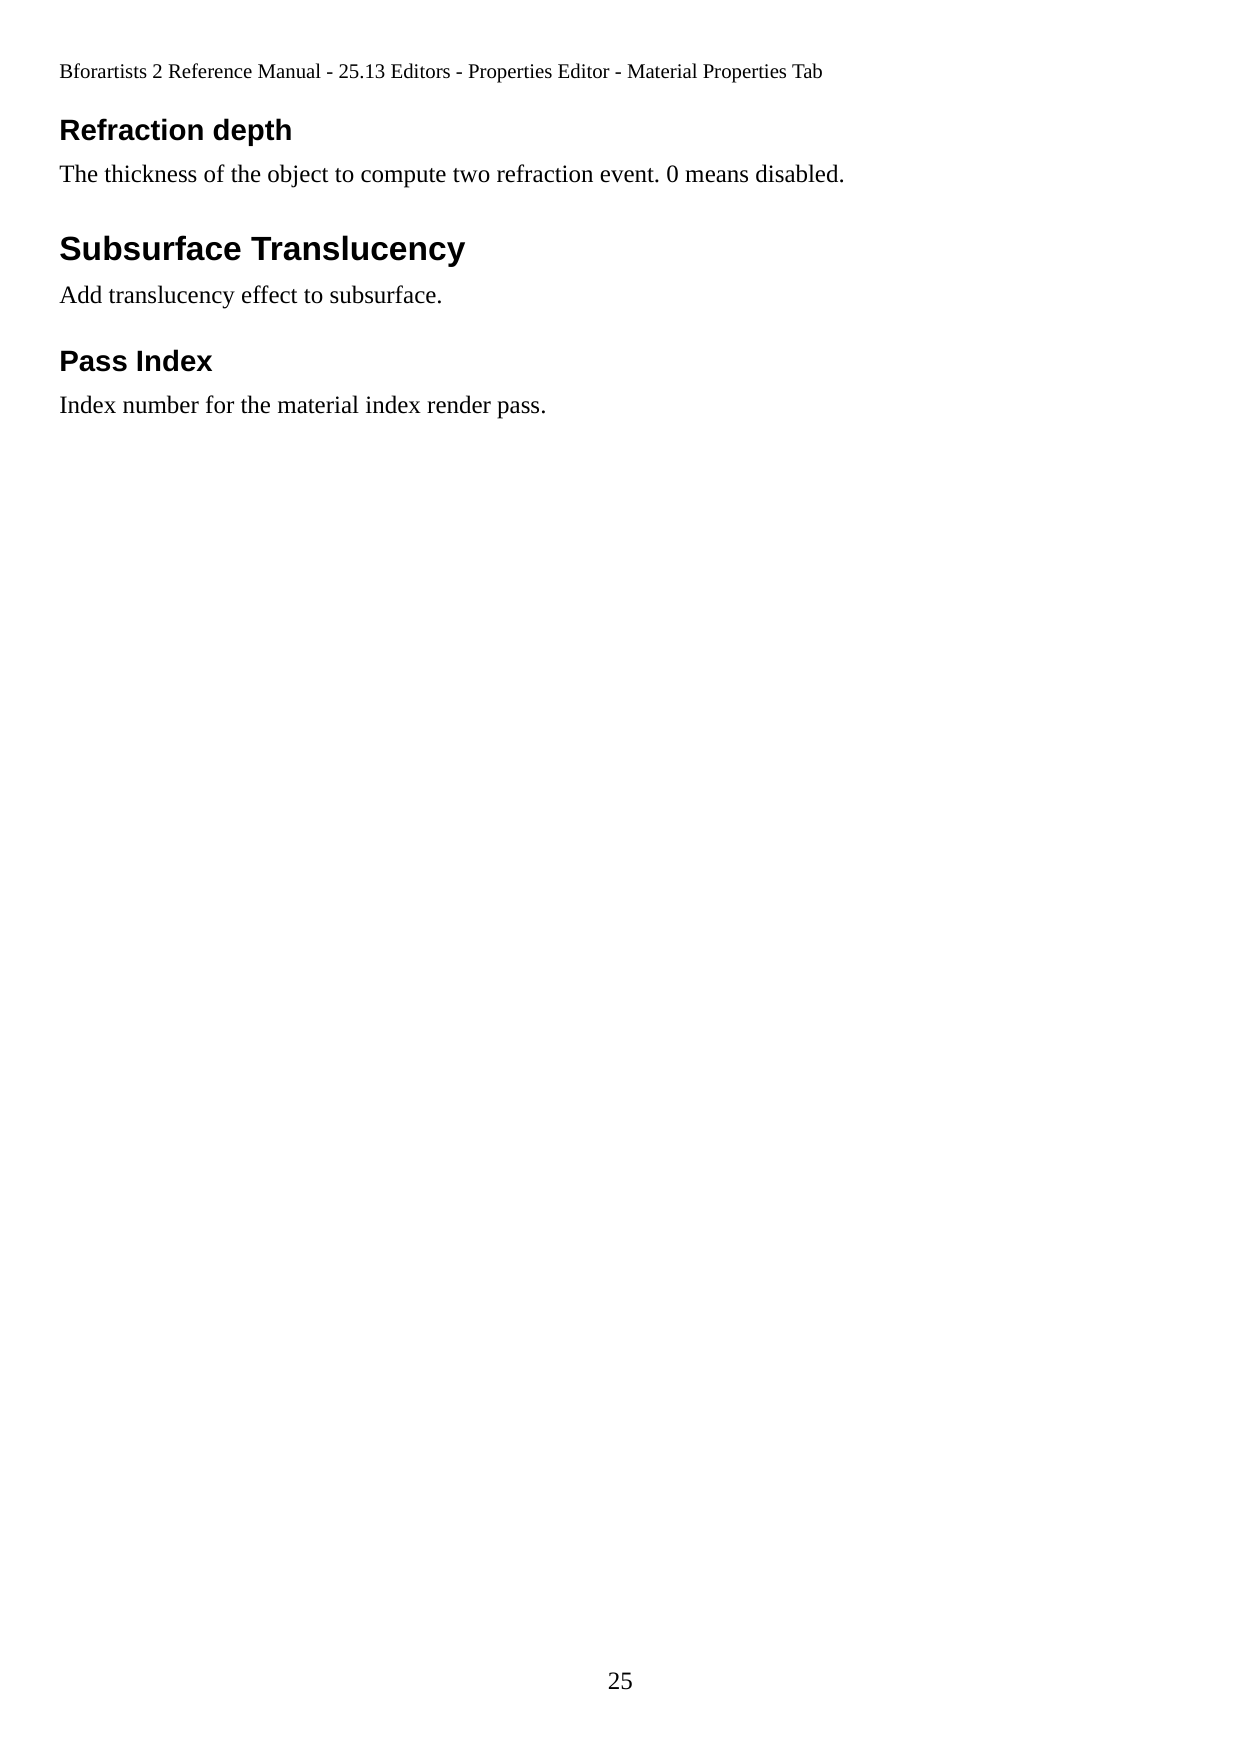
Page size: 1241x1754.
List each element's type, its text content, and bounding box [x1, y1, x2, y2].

text Add translucency effect to subsurface. [59, 280, 1181, 309]
subtitle Refraction depth [59, 113, 1181, 146]
text Index number for the material index render pass. [59, 390, 1181, 418]
text The thickness of the object to compute two refraction event. 0 means disabled. [59, 159, 1181, 188]
subtitle Subsurface Translucency [59, 229, 1181, 267]
subtitle Pass Index [59, 343, 1181, 377]
